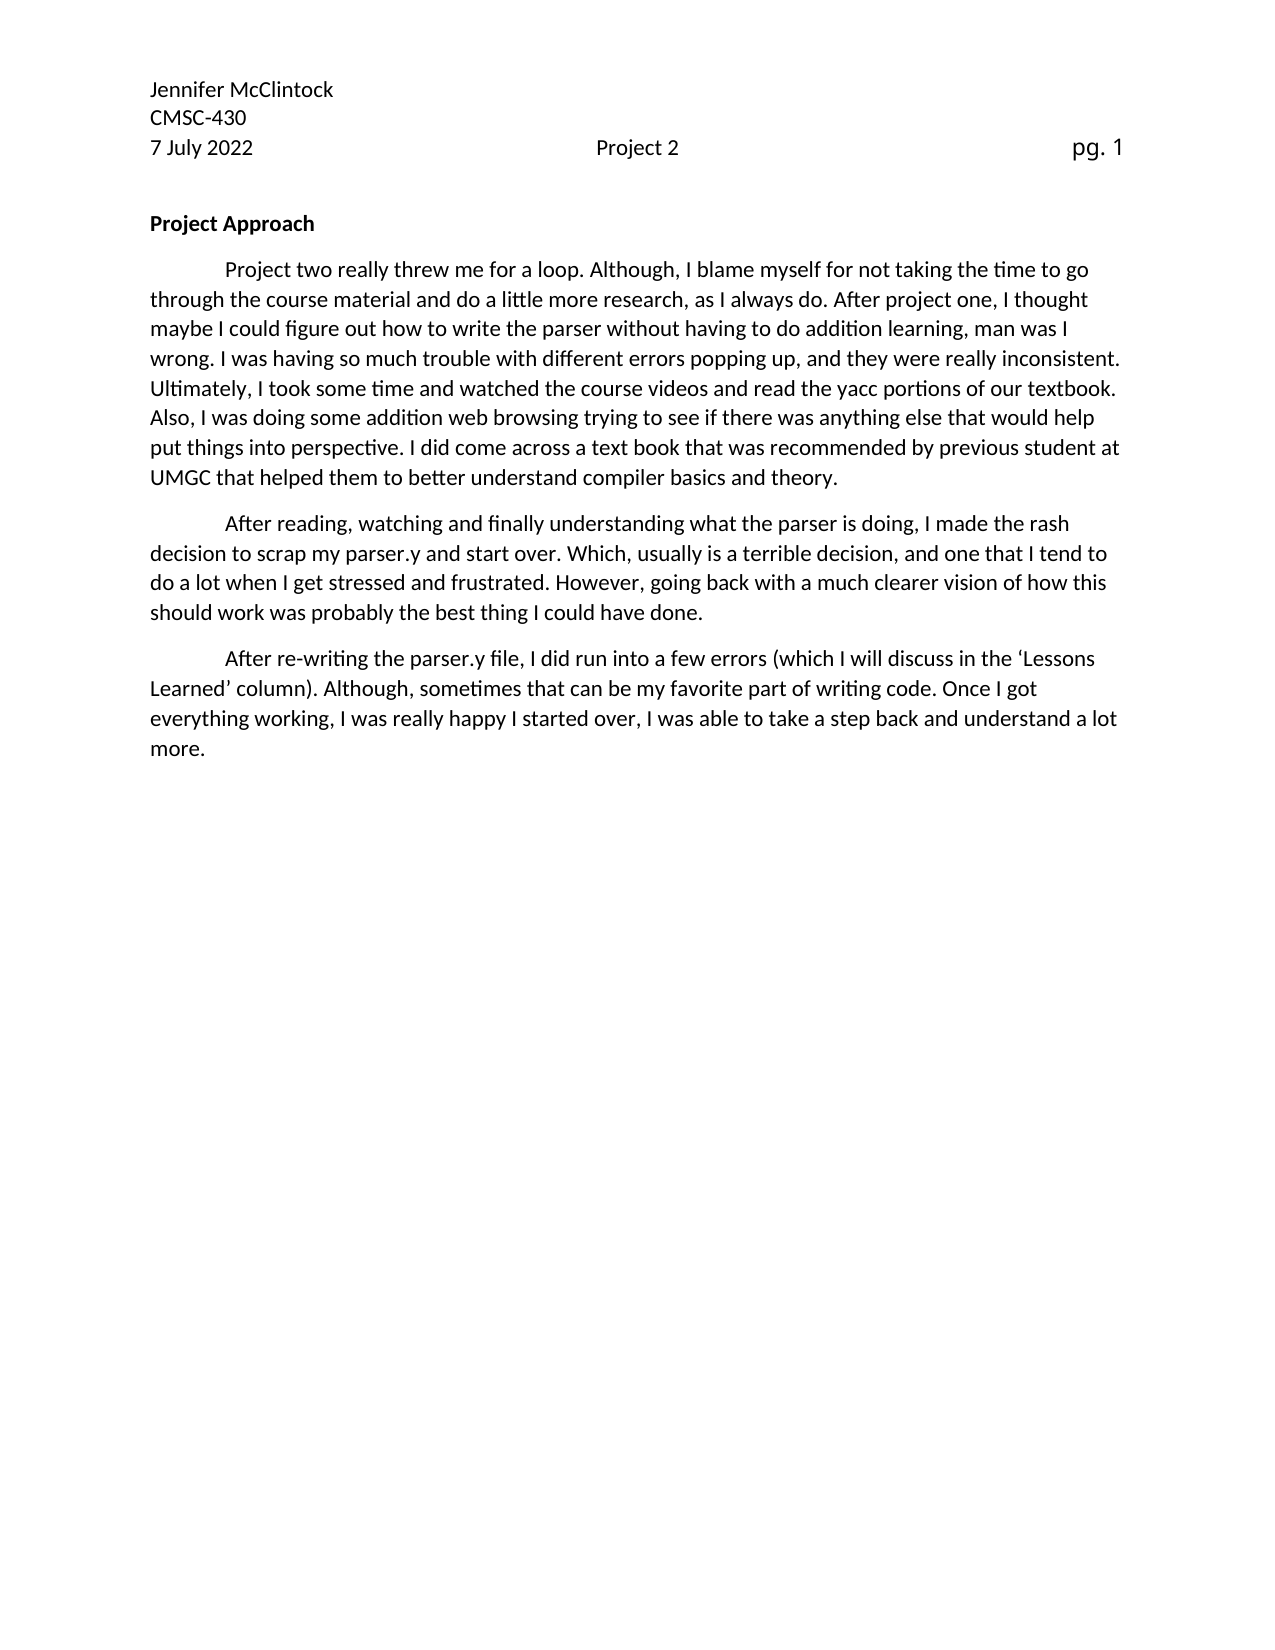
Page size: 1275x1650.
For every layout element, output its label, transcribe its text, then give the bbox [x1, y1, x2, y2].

text After reading, watching and finally understanding what the parser is doing, I made the rash decision to scrap my parser.y and start over. Which, usually is a terrible decision, and one that I tend to do a lot when I get stressed and frustrated. However, going back with a much clearer vision of how this should work was probably the best thing I could have done. [150, 509, 1125, 626]
text Project two really threw me for a loop. Although, I blame myself for not taking the time to go through the course material and do a little more research, as I always do. After project one, I thought maybe I could figure out how to write the parser without having to do addition learning, man was I wrong. I was having so much trouble with different errors popping up, and they were really inconsistent. Ultimately, I took some time and watched the course videos and read the yacc portions of our textbook. Also, I was doing some addition web browsing trying to see if there was anything else that would help put things into perspective. I did come across a text book that was recommended by previous student at UMGC that helped them to better understand compiler basics and theory. [150, 255, 1125, 491]
text Project Approach [150, 209, 1125, 237]
text After re-writing the parser.y file, I did run into a few errors (which I will discuss in the ‘Lessons Learned’ column). Although, sometimes that can be my favorite part of writing code. Once I got everything working, I was really happy I started over, I was able to take a step back and understand a lot more. [150, 644, 1125, 762]
